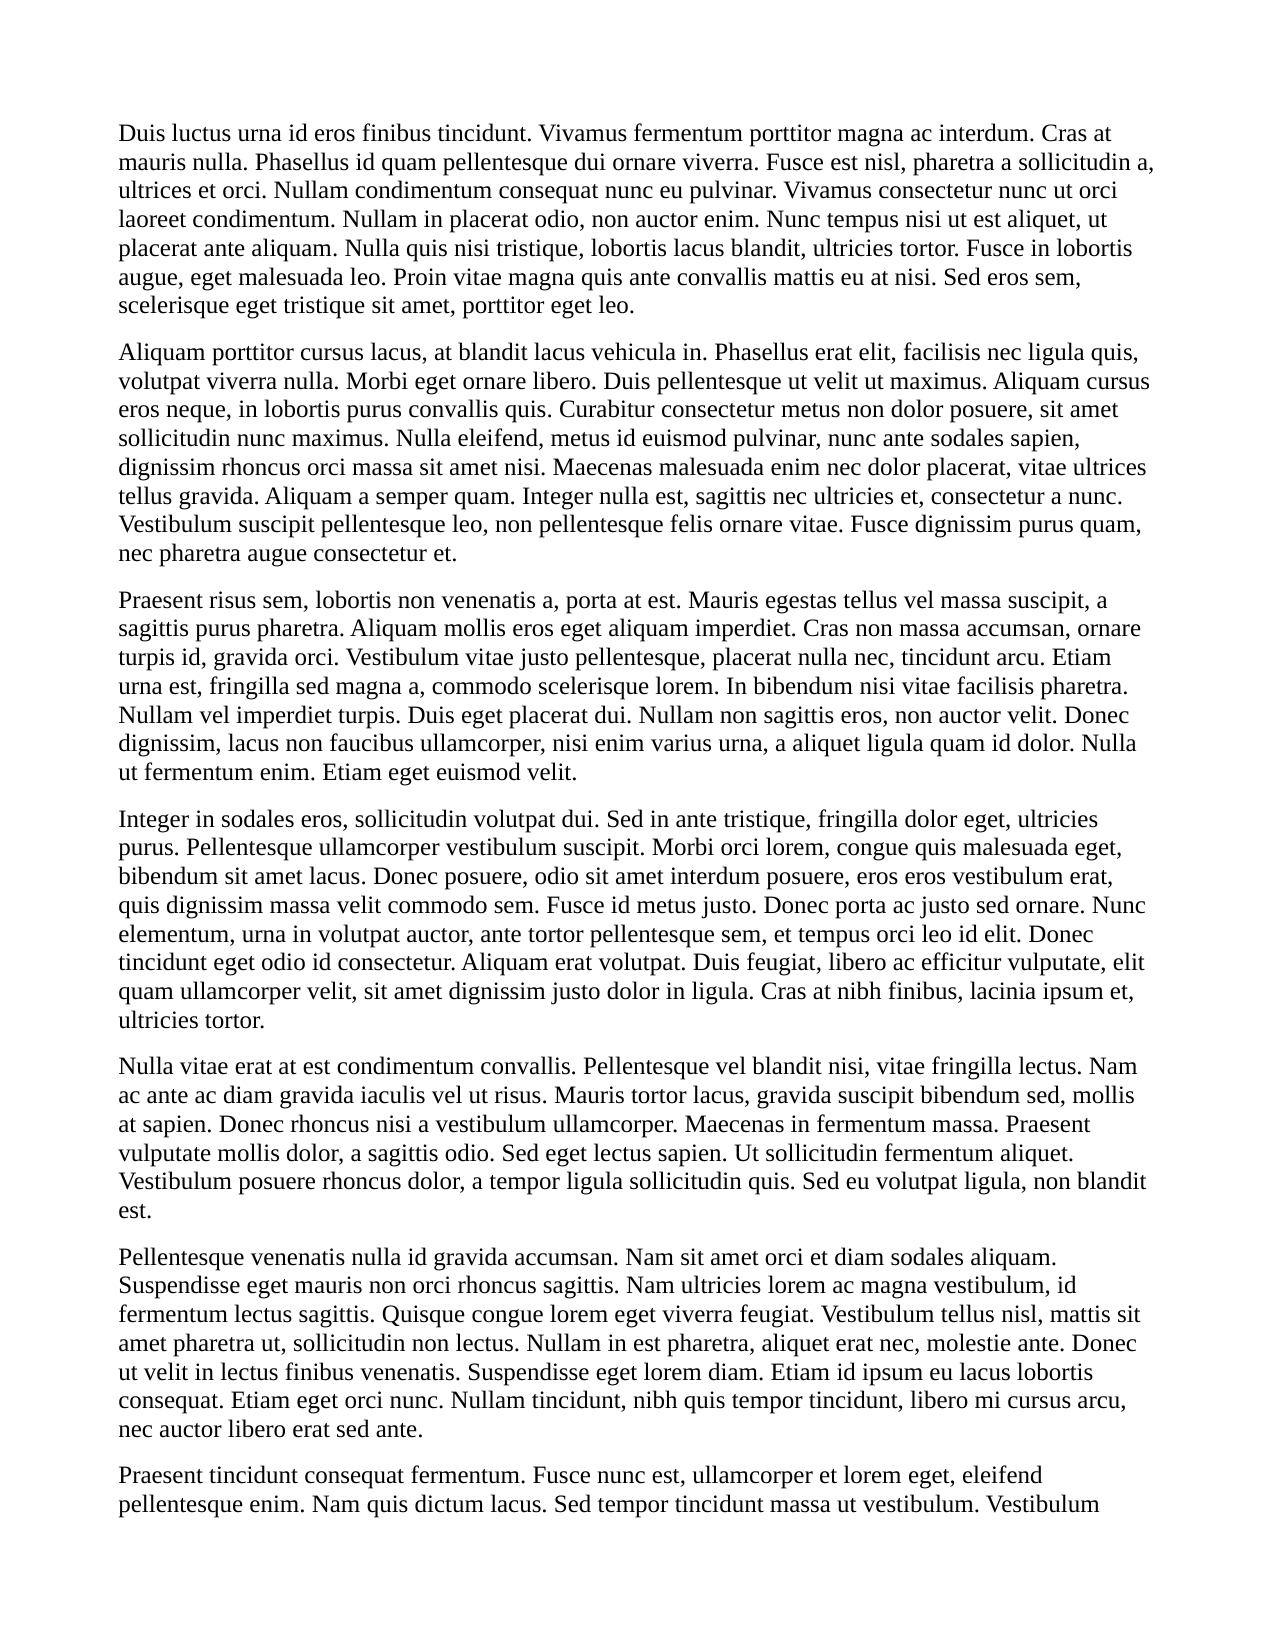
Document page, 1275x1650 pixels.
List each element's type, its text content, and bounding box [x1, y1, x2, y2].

text Duis luctus urna id eros finibus tincidunt. Vivamus fermentum porttitor magna ac interdum. Cras at mauris nulla. Phasellus id quam pellentesque dui ornare viverra. Fusce est nisl, pharetra a sollicitudin a, ultrices et orci. Nullam condimentum consequat nunc eu pulvinar. Vivamus consectetur nunc ut orci laoreet condimentum. Nullam in placerat odio, non auctor enim. Nunc tempus nisi ut est aliquet, ut placerat ante aliquam. Nulla quis nisi tristique, lobortis lacus blandit, ultricies tortor. Fusce in lobortis augue, eget malesuada leo. Proin vitae magna quis ante convallis mattis eu at nisi. Sed eros sem, scelerisque eget tristique sit amet, porttitor eget leo. [118, 118, 1157, 319]
text Pellentesque venenatis nulla id gravida accumsan. Nam sit amet orci et diam sodales aliquam. Suspendisse eget mauris non orci rhoncus sagittis. Nam ultricies lorem ac magna vestibulum, id fermentum lectus sagittis. Quisque congue lorem eget viverra feugiat. Vestibulum tellus nisl, mattis sit amet pharetra ut, sollicitudin non lectus. Nullam in est pharetra, aliquet erat nec, molestie ante. Donec ut velit in lectus finibus venenatis. Suspendisse eget lorem diam. Etiam id ipsum eu lacus lobortis consequat. Etiam eget orci nunc. Nullam tincidunt, nibh quis tempor tincidunt, libero mi cursus arcu, nec auctor libero erat sed ante. [118, 1242, 1157, 1443]
text Nulla vitae erat at est condimentum convallis. Pellentesque vel blandit nisi, vitae fringilla lectus. Nam ac ante ac diam gravida iaculis vel ut risus. Mauris tortor lacus, gravida suscipit bibendum sed, mollis at sapien. Donec rhoncus nisi a vestibulum ullamcorper. Maecenas in fermentum massa. Praesent vulputate mollis dolor, a sagittis odio. Sed eget lectus sapien. Ut sollicitudin fermentum aliquet. Vestibulum posuere rhoncus dolor, a tempor ligula sollicitudin quis. Sed eu volutpat ligula, non blandit est. [118, 1051, 1157, 1224]
text Praesent tincidunt consequat fermentum. Fusce nunc est, ullamcorper et lorem eget, eleifend pellentesque enim. Nam quis dictum lacus. Sed tempor tincidunt massa ut vestibulum. Vestibulum [118, 1461, 1157, 1518]
text Integer in sodales eros, sollicitudin volutpat dui. Sed in ante tristique, fringilla dolor eget, ultricies purus. Pellentesque ullamcorper vestibulum suscipit. Morbi orci lorem, congue quis malesuada eget, bibendum sit amet lacus. Donec posuere, odio sit amet interdum posuere, eros eros vestibulum erat, quis dignissim massa velit commodo sem. Fusce id metus justo. Donec porta ac justo sed ornare. Nunc elementum, urna in volutpat auctor, ante tortor pellentesque sem, et tempus orci leo id elit. Donec tincidunt eget odio id consectetur. Aliquam erat volutpat. Duis feugiat, libero ac efficitur vulputate, elit quam ullamcorper velit, sit amet dignissim justo dolor in ligula. Cras at nibh finibus, lacinia ipsum et, ultricies tortor. [118, 804, 1157, 1034]
text Aliquam porttitor cursus lacus, at blandit lacus vehicula in. Phasellus erat elit, facilisis nec ligula quis, volutpat viverra nulla. Morbi eget ornare libero. Duis pellentesque ut velit ut maximus. Aliquam cursus eros neque, in lobortis purus convallis quis. Curabitur consectetur metus non dolor posuere, sit amet sollicitudin nunc maximus. Nulla eleifend, metus id euismod pulvinar, nunc ante sodales sapien, dignissim rhoncus orci massa sit amet nisi. Maecenas malesuada enim nec dolor placerat, vitae ultrices tellus gravida. Aliquam a semper quam. Integer nulla est, sagittis nec ultricies et, consectetur a nunc. Vestibulum suscipit pellentesque leo, non pellentesque felis ornare vitae. Fusce dignissim purus quam, nec pharetra augue consectetur et. [118, 337, 1157, 567]
text Praesent risus sem, lobortis non venenatis a, porta at est. Mauris egestas tellus vel massa suscipit, a sagittis purus pharetra. Aliquam mollis eros eget aliquam imperdiet. Cras non massa accumsan, ornare turpis id, gravida orci. Vestibulum vitae justo pellentesque, placerat nulla nec, tincidunt arcu. Etiam urna est, fringilla sed magna a, commodo scelerisque lorem. In bibendum nisi vitae facilisis pharetra. Nullam vel imperdiet turpis. Duis eget placerat dui. Nullam non sagittis eros, non auctor velit. Donec dignissim, lacus non faucibus ullamcorper, nisi enim varius urna, a aliquet ligula quam id dolor. Nulla ut fermentum enim. Etiam eget euismod velit. [118, 585, 1157, 786]
